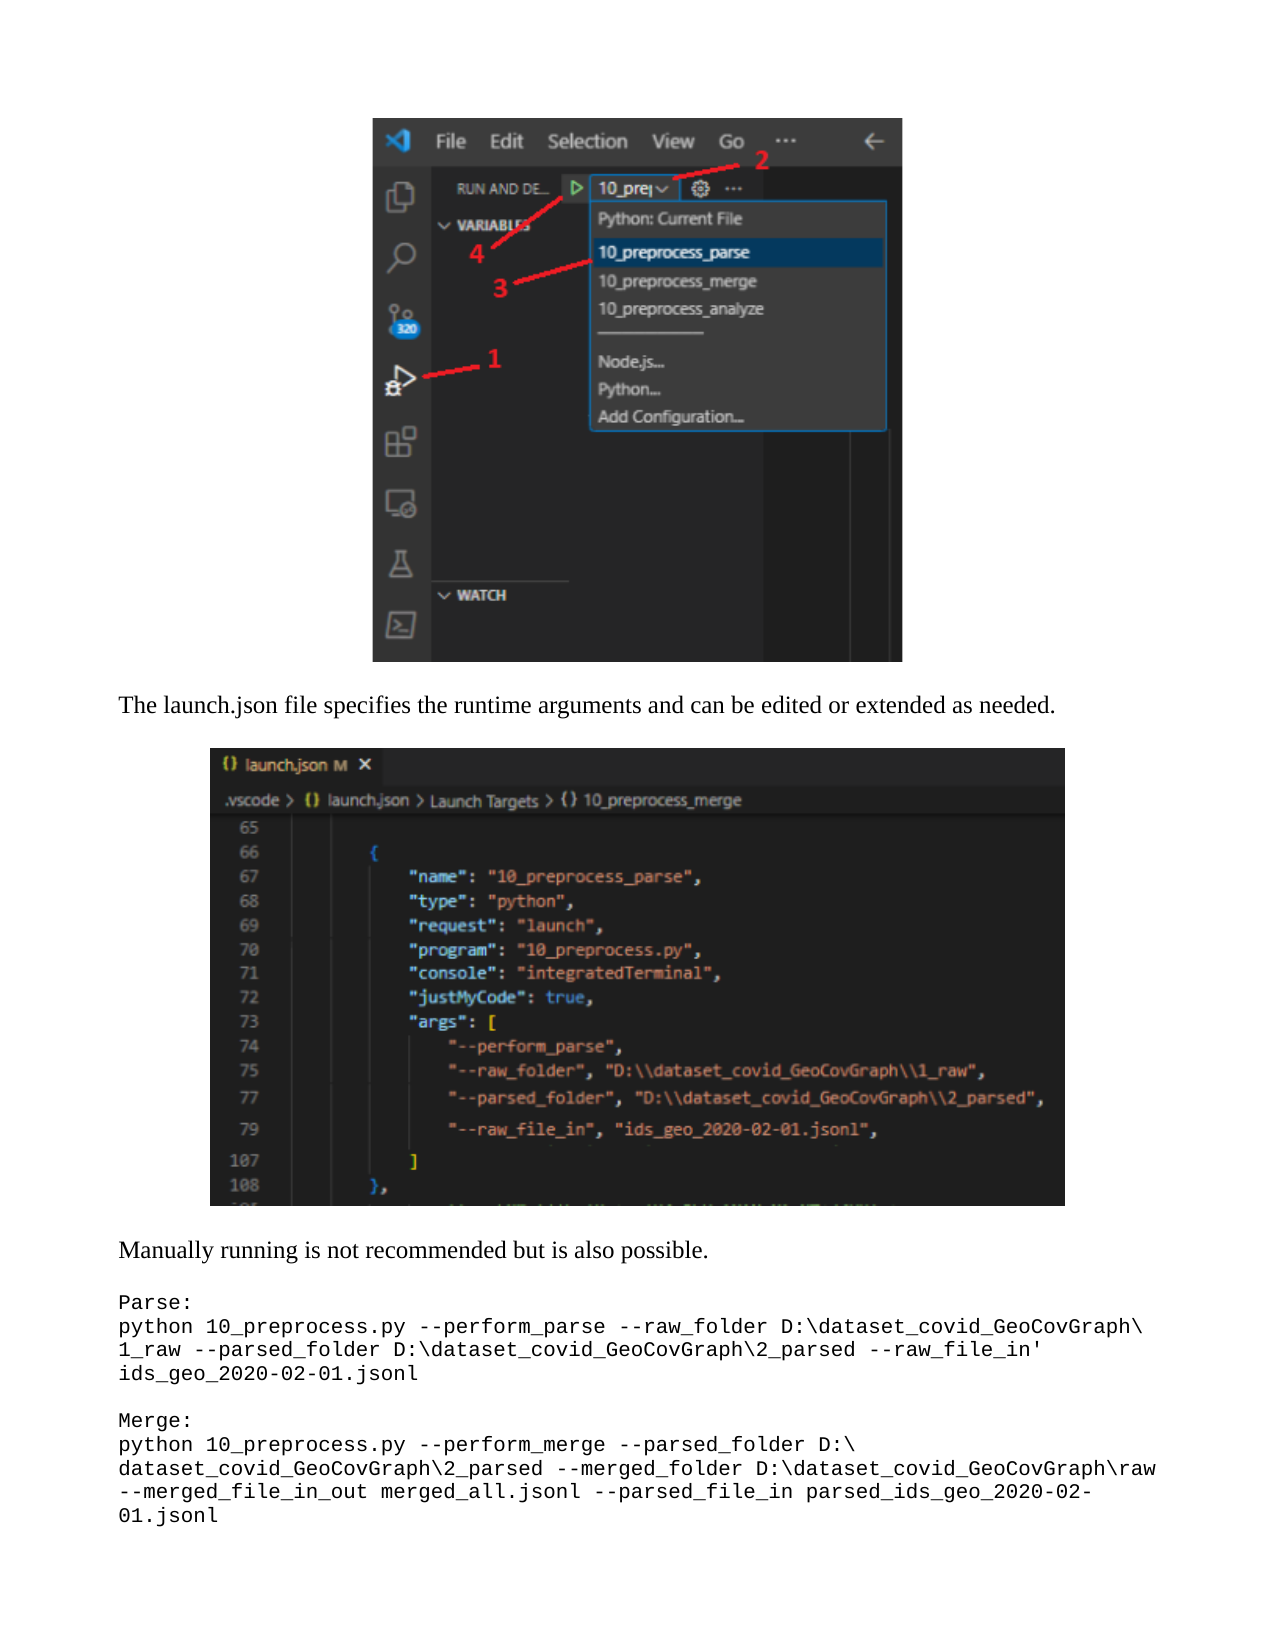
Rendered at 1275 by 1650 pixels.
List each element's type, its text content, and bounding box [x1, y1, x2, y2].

picture [210, 748, 1065, 1206]
text python 10_preprocess.py --perform_merge --parsed_folder D:\dataset_covid_GeoCovGraph\2_parsed --merged_folder D:\dataset_covid_GeoCovGraph\raw --merged_file_in_out merged_all.jsonl --parsed_file_in parsed_ids_geo_2020-02-01.jsonl [118, 1434, 1157, 1529]
text python 10_preprocess.py --perform_parse --raw_folder D:\dataset_covid_GeoCovGraph\1_raw --parsed_folder D:\dataset_covid_GeoCovGraph\2_parsed --raw_file_in' ids_geo_2020-02-01.jsonl [118, 1316, 1157, 1387]
text Parse: [118, 1292, 1157, 1316]
text The launch.json file specifies the runtime arguments and can be edited or extended as needed. [118, 691, 1157, 719]
text Manually running is not recommended but is also possible. [118, 1235, 1157, 1263]
text Merge: [118, 1410, 1157, 1434]
picture [372, 118, 903, 662]
